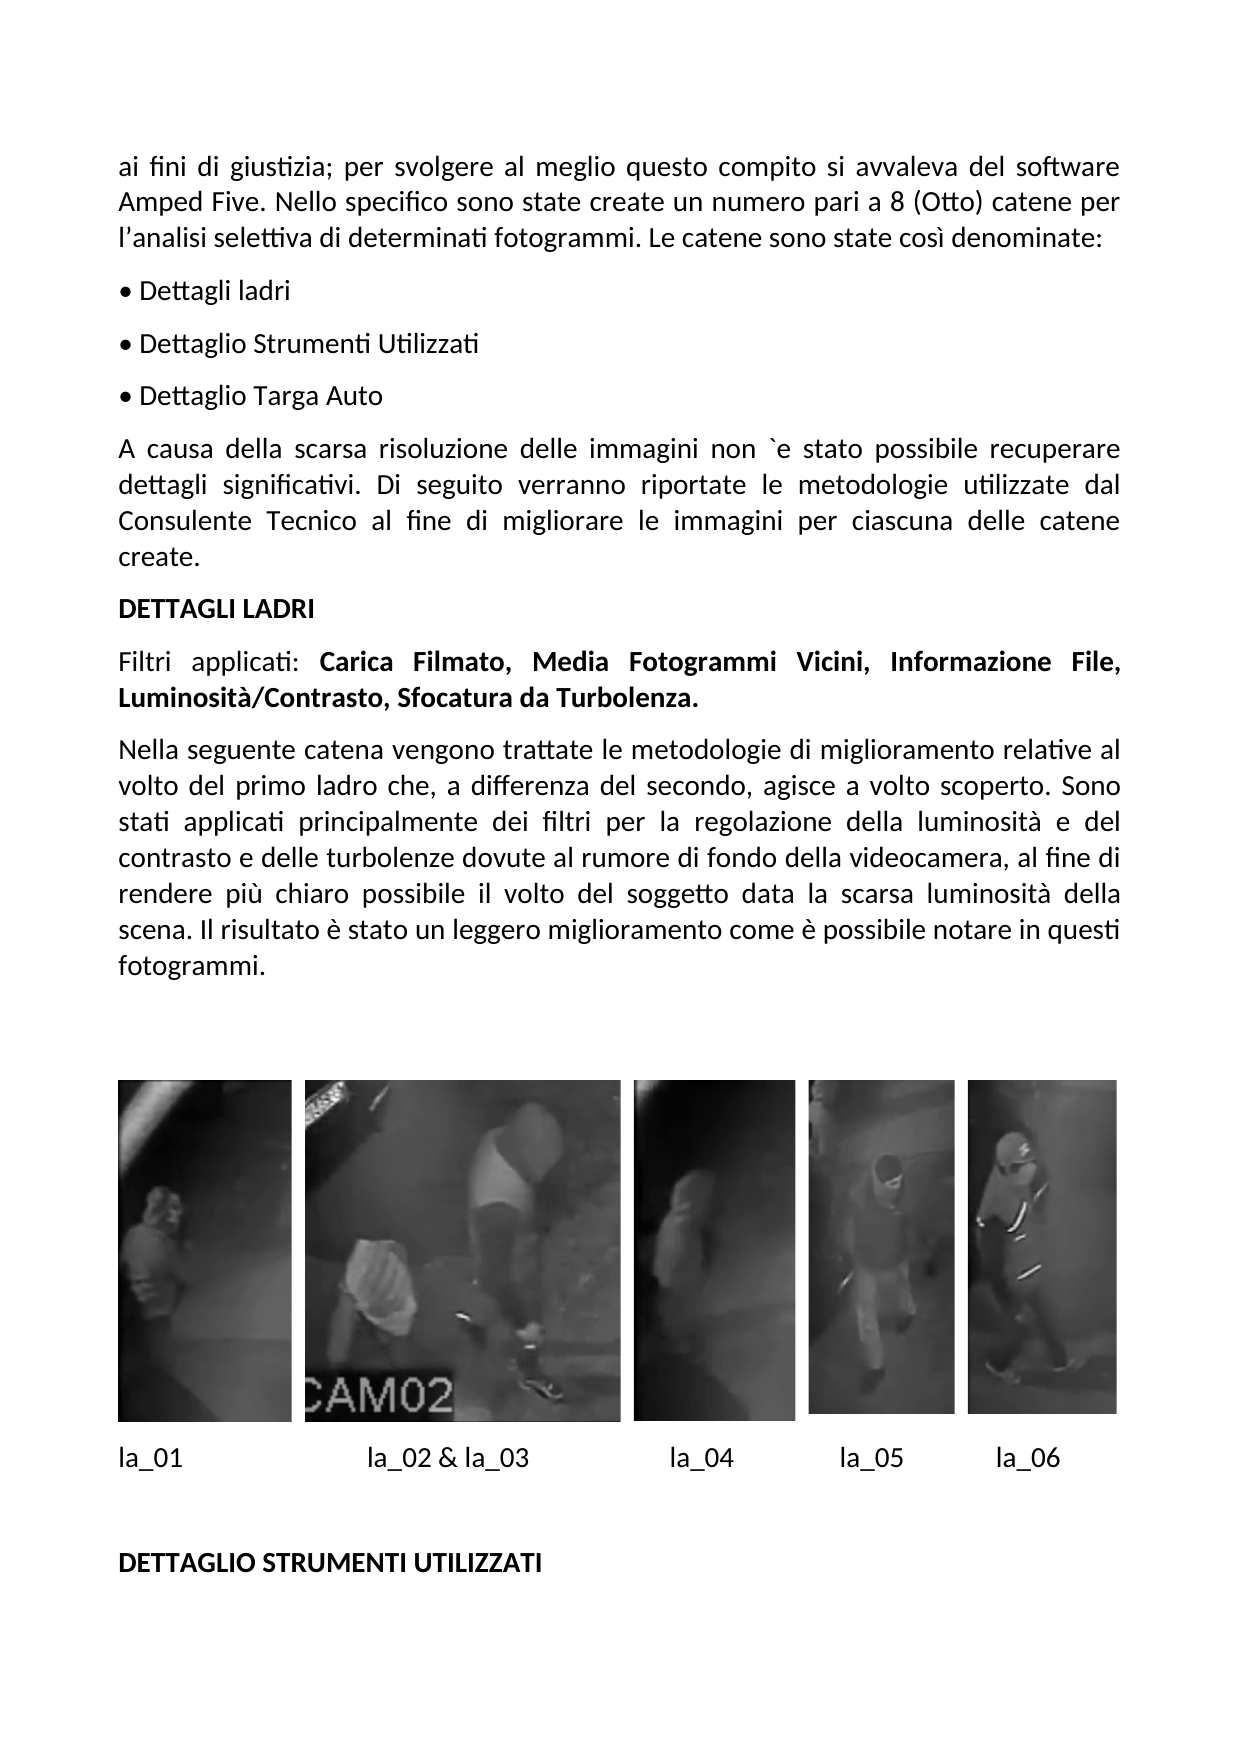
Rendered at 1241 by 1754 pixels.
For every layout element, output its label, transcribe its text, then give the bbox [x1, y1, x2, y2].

text A causa della scarsa risoluzione delle immagini non `e stato possibile recuperare dettagli significativi. Di seguito verranno riportate le metodologie utilizzate dal Consulente Tecnico al fine di migliorare le immagini per ciascuna delle catene create. [118, 430, 1122, 573]
text ai fini di giustizia; per svolgere al meglio questo compito si avvaleva del software Amped Five. Nello specifico sono state create un numero pari a 8 (Otto) catene per l’analisi selettiva di determinati fotogrammi. Le catene sono state così denominate: [118, 148, 1122, 255]
text • Dettagli ladri [118, 272, 1122, 308]
text • Dettaglio Strumenti Utilizzati [118, 325, 1122, 360]
text DETTAGLIO STRUMENTI UTILIZZATI [118, 1544, 1122, 1580]
text DETTAGLI LADRI [118, 590, 1122, 626]
text la_01 la_02 & la_03 la_04 la_05 la_06 [118, 1439, 1122, 1474]
text Nella seguente catena vengono trattate le metodologie di miglioramento relative al volto del primo ladro che, a differenza del secondo, agisce a volto scoperto. Sono stati applicati principalmente dei filtri per la regolazione della luminosità e del contrasto e delle turbolenze dovute al rumore di fondo della videocamera, al fine di rendere più chiaro possibile il volto del soggetto data la scarsa luminosità della scena. Il risultato è stato un leggero miglioramento come è possibile notare in questi fotogrammi. [118, 731, 1122, 983]
text • Dettaglio Targa Auto [118, 377, 1122, 413]
text Filtri applicati: Carica Filmato, Media Fotogrammi Vicini, Informazione File, Luminosità/Contrasto, Sfocatura da Turbolenza. [118, 643, 1122, 714]
